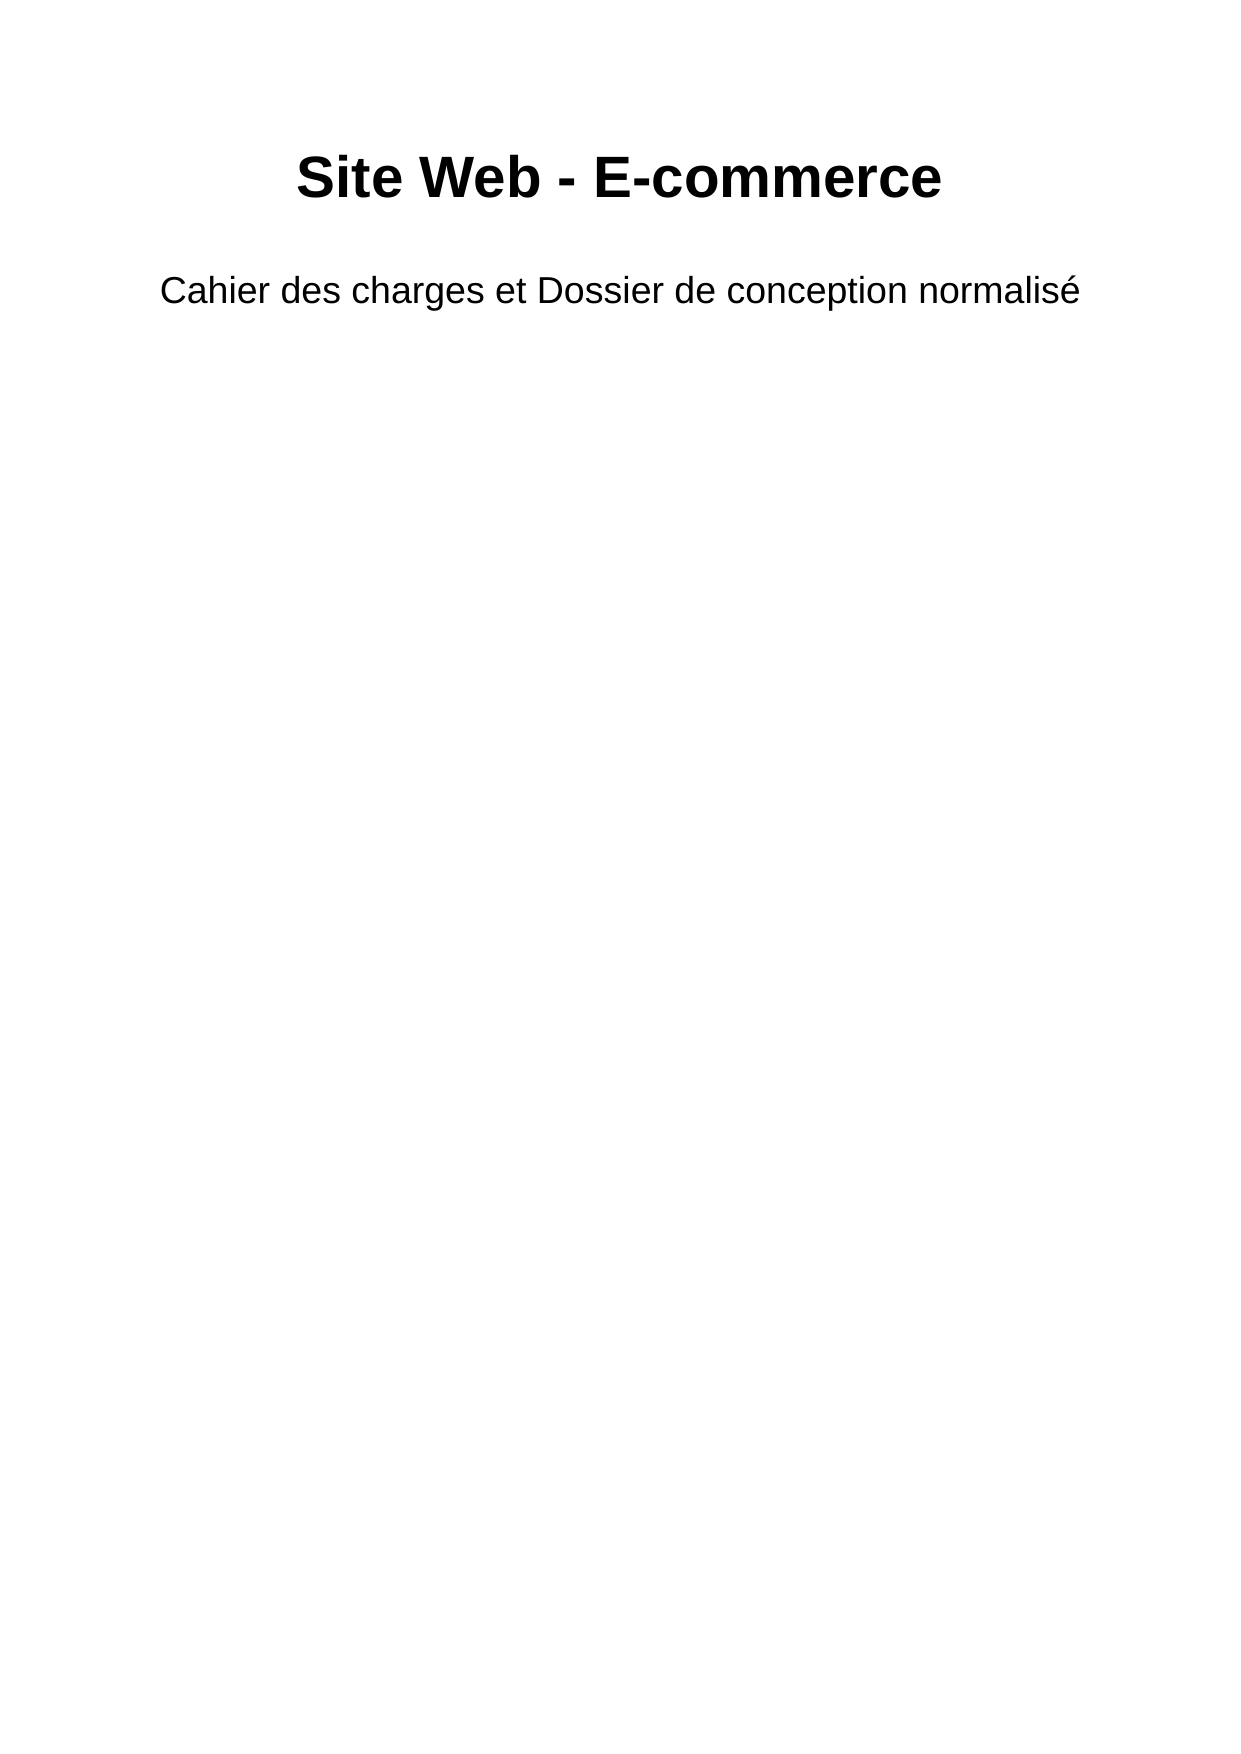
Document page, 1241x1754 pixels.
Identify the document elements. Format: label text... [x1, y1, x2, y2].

subtitle Cahier des charges et Dossier de conception normalisé [118, 268, 1122, 311]
title Site Web - E-commerce [118, 143, 1122, 210]
